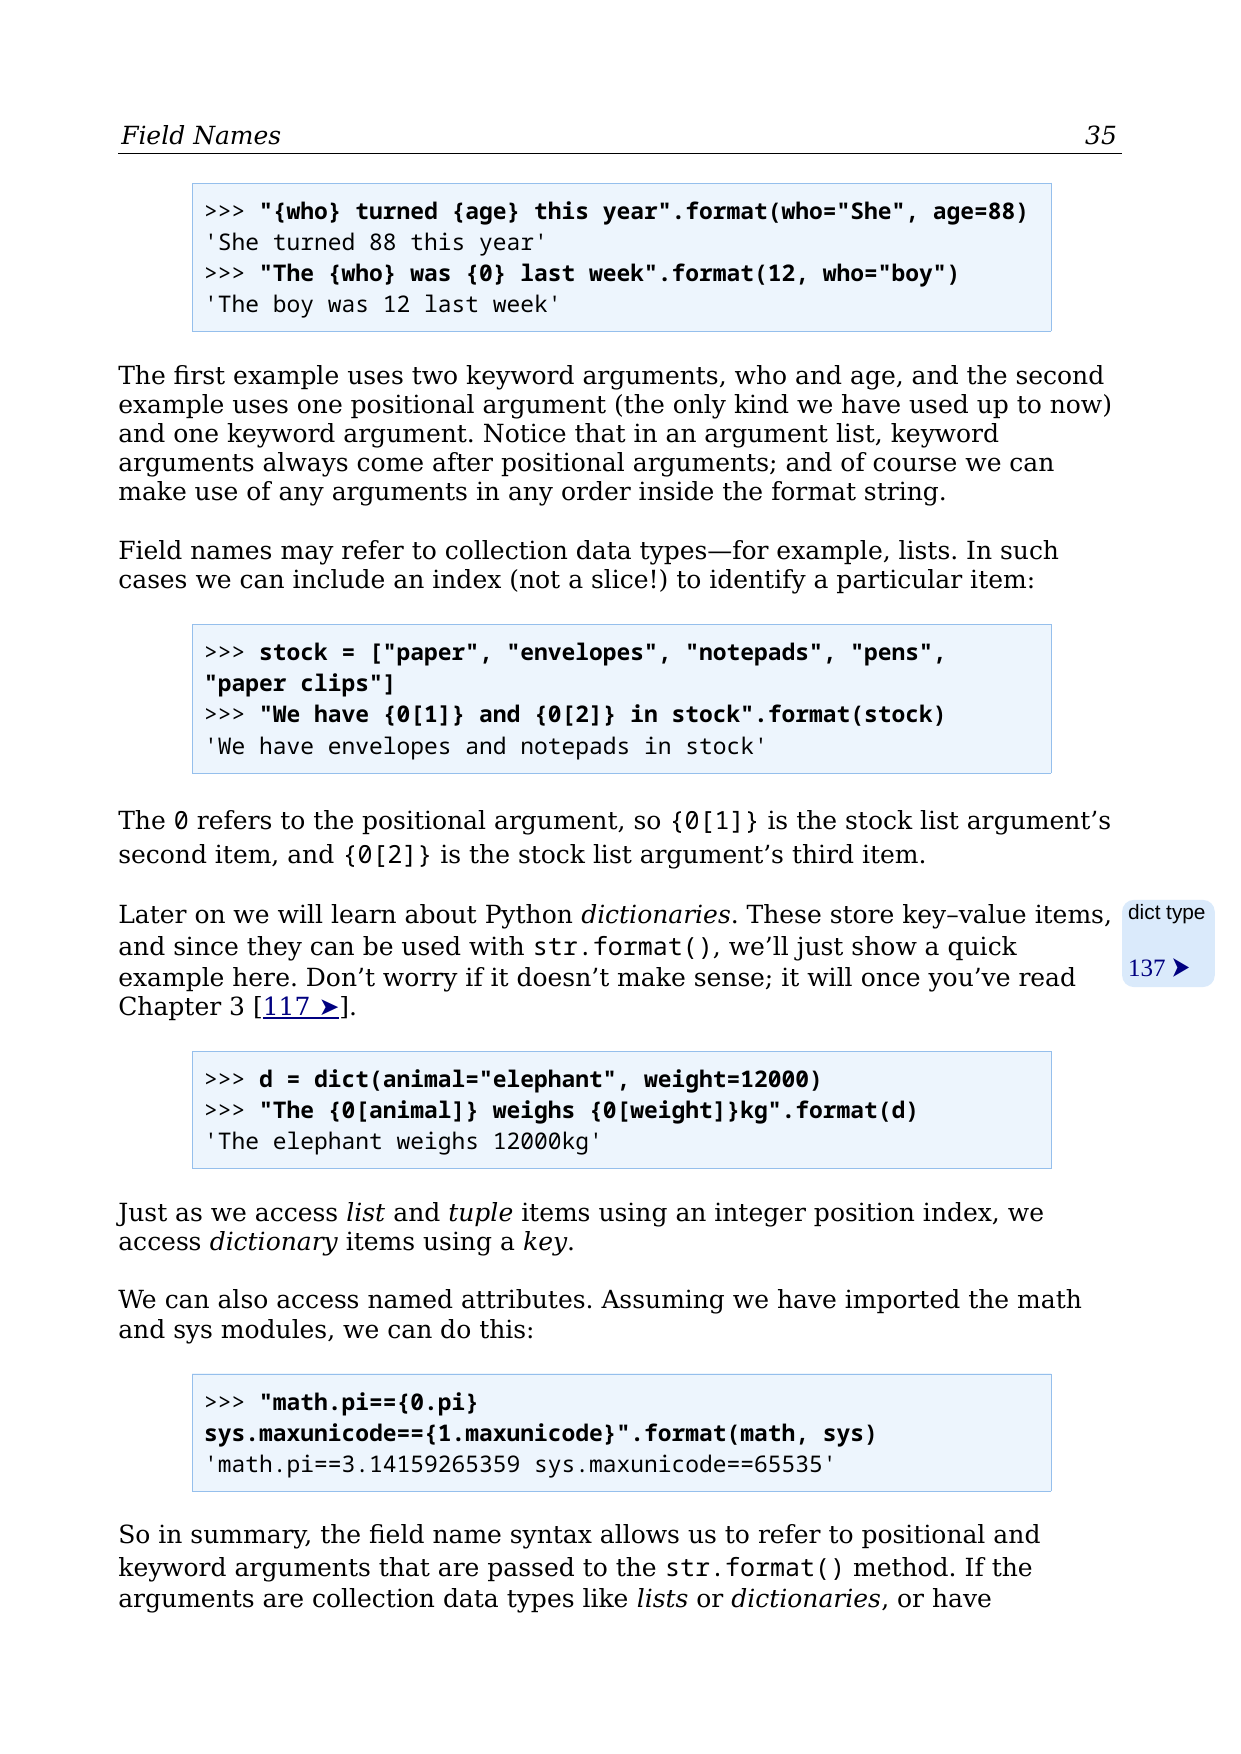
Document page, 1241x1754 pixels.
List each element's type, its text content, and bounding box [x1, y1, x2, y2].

text The 0 refers to the positional argument, so {0[1]} is the stock list argument’s second item, and {0[2]} is the stock list argument’s third item. [118, 802, 1122, 870]
text Field names may refer to collection data types—for example, lists. In such cases we can include an index (not a slice!) to identify a particular item: [118, 536, 1122, 594]
text >>> stock = ["paper", "envelopes", "notepads", "pens", "paper clips"] [193, 625, 1051, 687]
text Just as we access list and tuple items using an integer position index, we access dictionary items using a key. [118, 1198, 1122, 1256]
text 'The elephant weighs 12000kg' [193, 1113, 1051, 1168]
text So in summary, the field name syntax allows us to refer to positional and keyword arguments that are passed to the str.format() method. If the arguments are collection data types like lists or dictionaries, or have [118, 1521, 1122, 1613]
text >>> "{who} turned {age} this year".format(who="She", age=88) [193, 184, 1051, 214]
text >>> "We have {0[1]} and {0[2]} in stock".format(stock) [193, 687, 1051, 718]
text 'math.pi==3.14159265359 sys.maxunicode==65535' [193, 1436, 1051, 1491]
text We can also access named attributes. Assuming we have imported the math and sys modules, we can do this: [118, 1286, 1122, 1344]
text Later on we will learn about Python dictionaries. These store key–value items, and since they can be used with str.format(), we’ll just show a quick example here. Don’t worry if it doesn’t make sense; it will once you’ve read Chapter 3 [117 ➤]. [118, 900, 1122, 1021]
text >>> d = dict(animal="elephant", weight=12000) [193, 1052, 1051, 1082]
text >>> "math.pi=={0.pi} sys.maxunicode=={1.maxunicode}".format(math, sys) [193, 1375, 1051, 1436]
text >>> "The {0[animal]} weighs {0[weight]}kg".format(d) [193, 1082, 1051, 1113]
text 'She turned 88 this year' [193, 214, 1051, 245]
text 'We have envelopes and notepads in stock' [193, 718, 1051, 773]
text The first example uses two keyword arguments, who and age, and the second example uses one positional argument (the only kind we have used up to now) and one keyword argument. Notice that in an argument list, keyword arguments always come after positional arguments; and of course we can make use of any arguments in any order inside the format string. [118, 361, 1122, 507]
text >>> "The {who} was {0} last week".format(12, who="boy") [193, 245, 1051, 276]
text 'The boy was 12 last week' [193, 276, 1051, 331]
